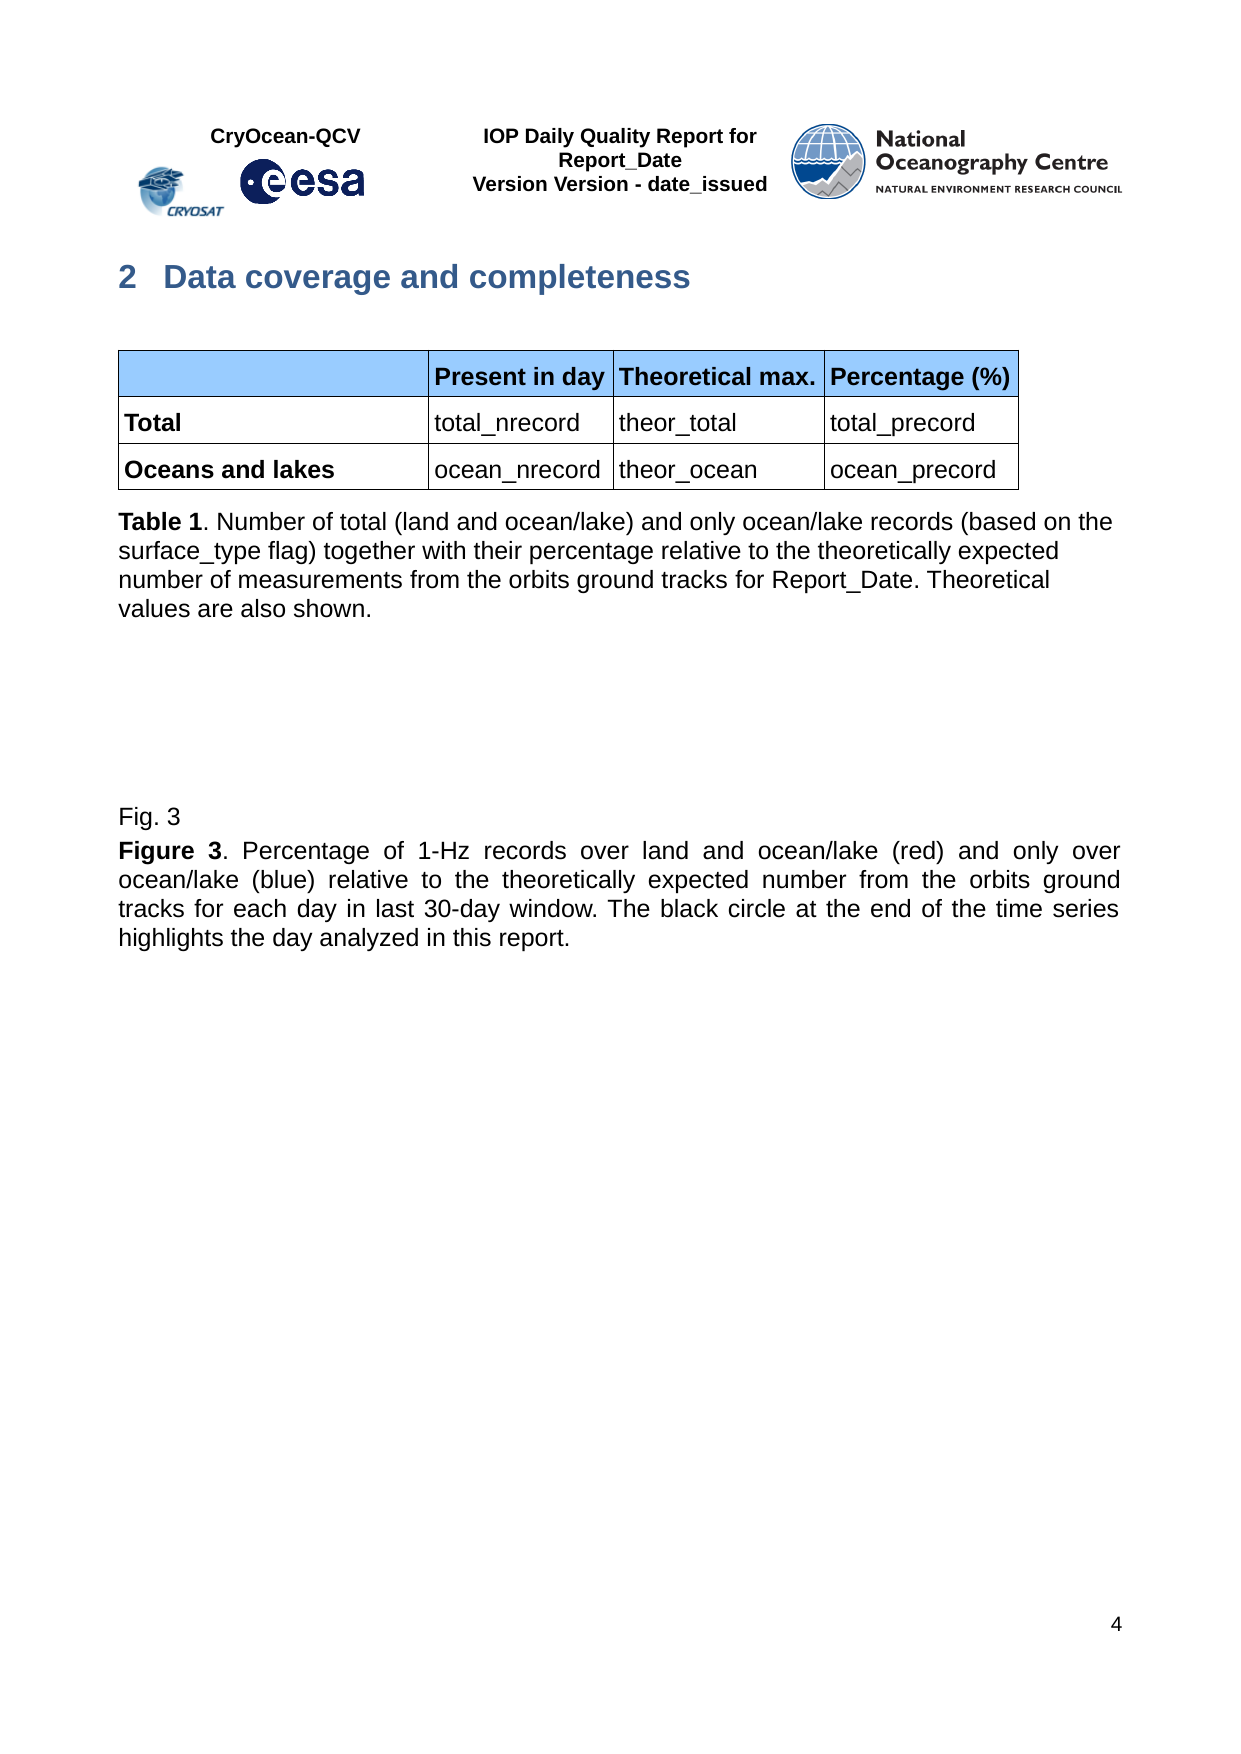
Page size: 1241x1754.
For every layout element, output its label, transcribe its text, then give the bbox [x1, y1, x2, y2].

table_cell total_nrecord [429, 397, 613, 443]
table_cell Total [119, 397, 428, 443]
picture [118, 159, 364, 224]
table_header Percentage (%) [825, 351, 1018, 396]
text Figure 3. Percentage of 1-Hz records over land and ocean/lake (red) and only over ocean/lake (blue) relative to the theoretically expected number from the orbits ground tracks for each day in last 30-day window. The black circle at the end of the time series highlights the day analyzed in this report. [118, 836, 1122, 951]
table_cell theor_total [614, 397, 824, 443]
table_header Present in day [429, 351, 613, 396]
table_header Theoretical max. [614, 351, 824, 396]
table_cell theor_ocean [614, 444, 824, 489]
subtitle Data coverage and completeness [118, 257, 1122, 296]
table_cell ocean_nrecord [429, 444, 613, 489]
text Table 1. Number of total (land and ocean/lake) and only ocean/lake records (based on the surface_type flag) together with their percentage relative to the theoretically expected number of measurements from the orbits ground tracks for Report_Date. Theoretical values are also shown. [118, 507, 1122, 622]
table_cell Oceans and lakes [119, 444, 428, 489]
table_cell ocean_precord [825, 444, 1018, 489]
table_cell total_precord [825, 397, 1018, 443]
text Fig. 3 [118, 802, 1122, 830]
table_header [119, 351, 428, 396]
